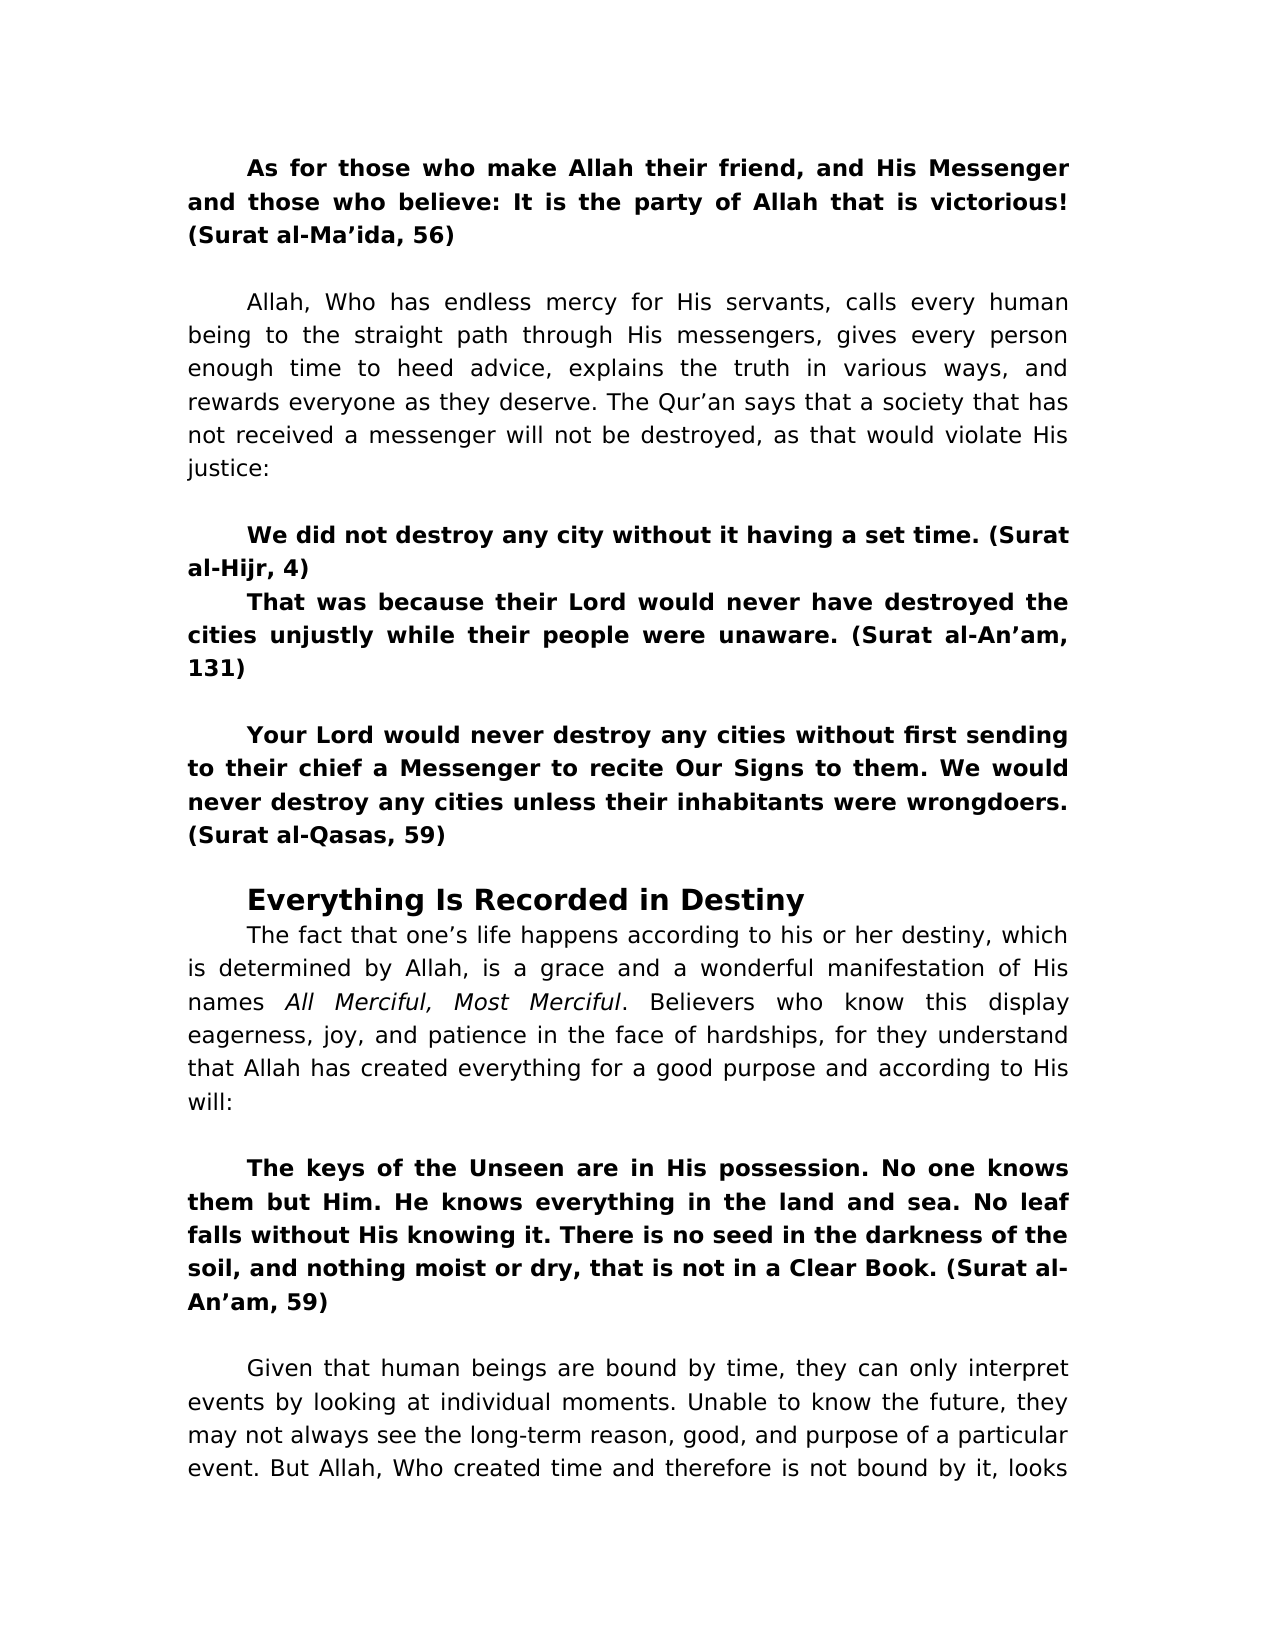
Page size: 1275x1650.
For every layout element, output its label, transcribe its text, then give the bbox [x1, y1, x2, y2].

text As for those who make Allah their friend, and His Messenger and those who believe: It is the party of Allah that is victorious! (Surat al-Ma’ida, 56) [187, 150, 1070, 250]
text Given that human beings are bound by time, they can only interpret events by looking at individual moments. Unable to know the future, they may not always see the long-term reason, good, and purpose of a particular event. But Allah, Who created time and therefore is not bound by it, looks [187, 1350, 1070, 1483]
text Your Lord would never destroy any cities without first sending to their chief a Messenger to recite Our Signs to them. We would never destroy any cities unless their inhabitants were wrongdoers. (Surat al-Qasas, 59) [187, 717, 1070, 850]
text Everything Is Recorded in Destiny [187, 883, 1070, 917]
text Allah, Who has endless mercy for His servants, calls every human being to the straight path through His messengers, gives every person enough time to heed advice, explains the truth in various ways, and rewards everyone as they deserve. The Qur’an says that a society that has not received a messenger will not be destroyed, as that would violate His justice: [187, 283, 1070, 483]
text The keys of the Unseen are in His possession. No one knows them but Him. He knows everything in the land and sea. No leaf falls without His knowing it. There is no seed in the darkness of the soil, and nothing moist or dry, that is not in a Clear Book. (Surat al-An’am, 59) [187, 1150, 1070, 1317]
text The fact that one’s life happens according to his or her destiny, which is determined by Allah, is a grace and a wonderful manifestation of His names All Merciful, Most Merciful. Believers who know this display eagerness, joy, and patience in the face of hardships, for they understand that Allah has created everything for a good purpose and according to His will: [187, 917, 1070, 1117]
text We did not destroy any city without it having a set time. (Surat al-Hijr, 4) [187, 517, 1070, 583]
text That was because their Lord would never have destroyed the cities unjustly while their people were unaware. (Surat al-An’am, 131) [187, 583, 1070, 683]
